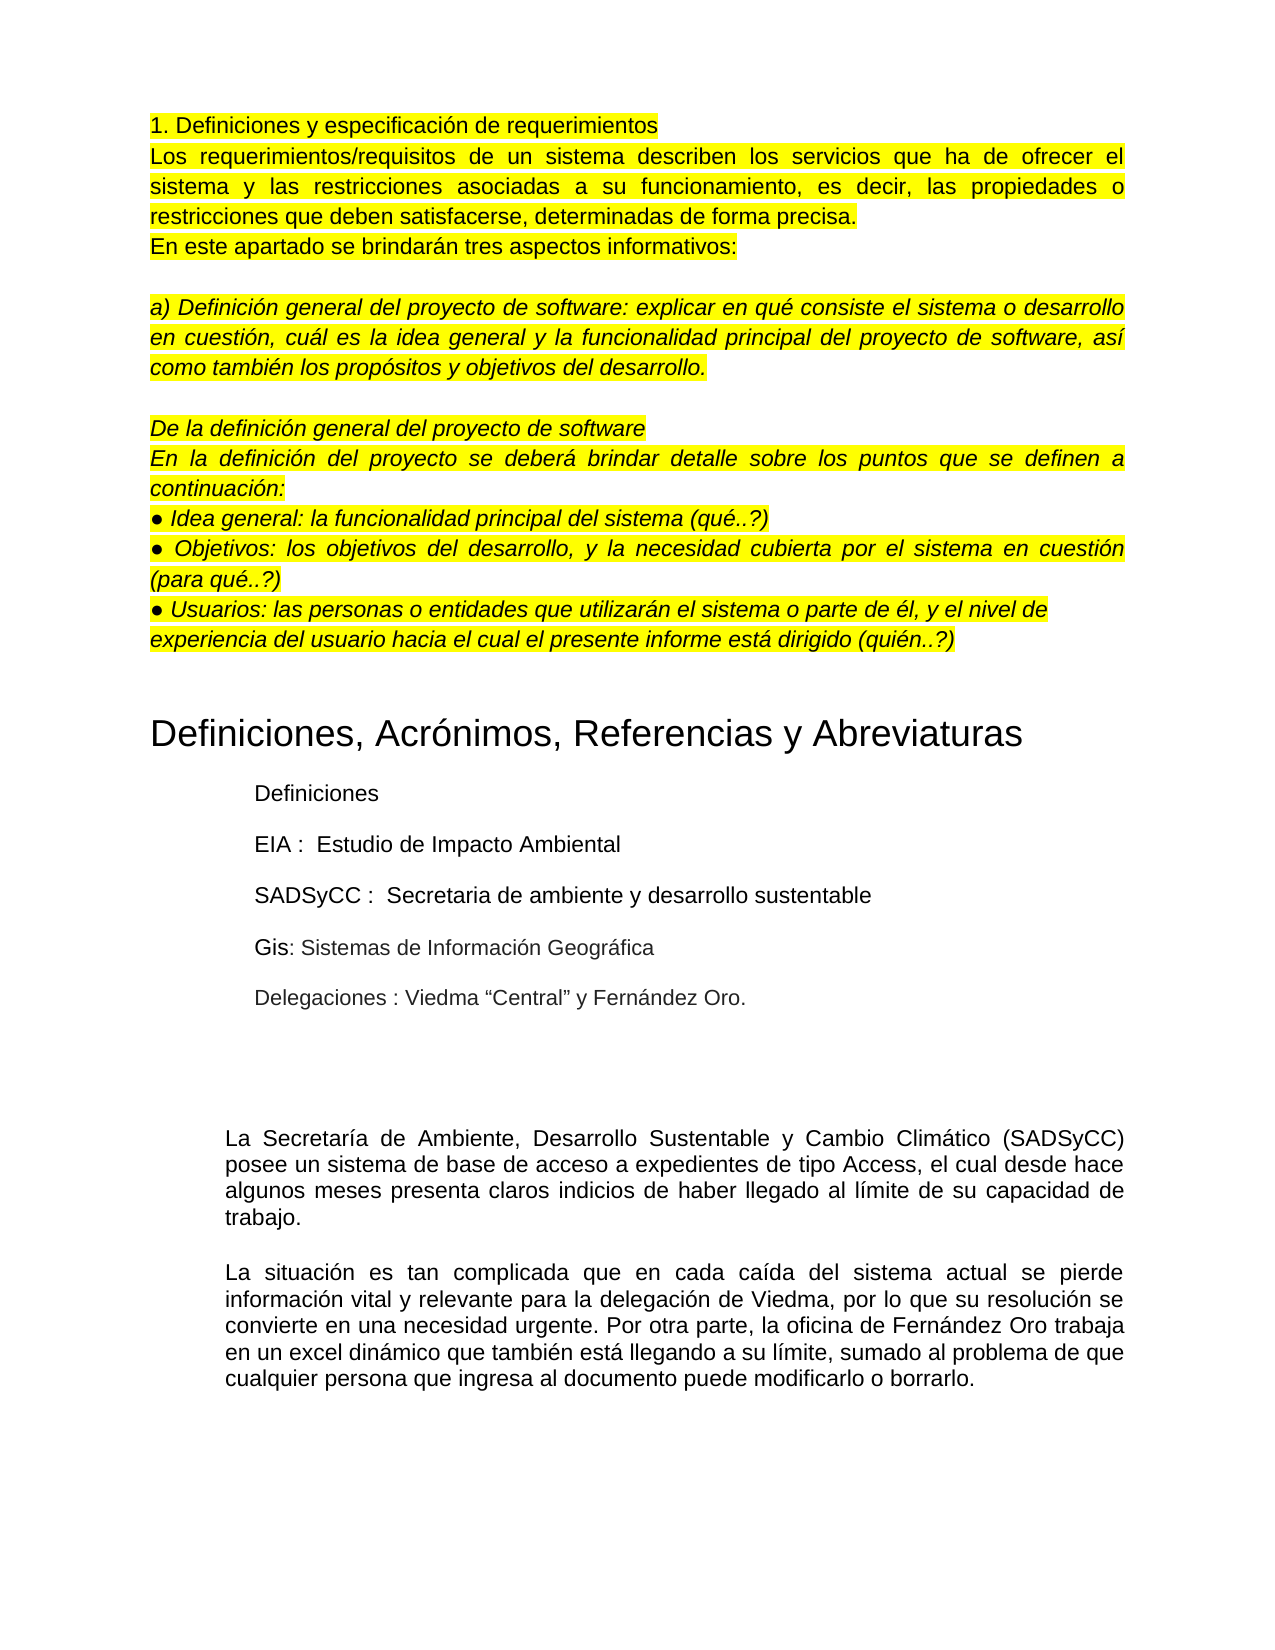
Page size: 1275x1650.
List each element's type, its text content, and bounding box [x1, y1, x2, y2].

text ● Idea general: la funcionalidad principal del sistema (qué..?) [150, 505, 1125, 532]
text experiencia del usuario hacia el cual el presente informe está dirigido (quién..?) [150, 626, 1125, 652]
text La situación es tan complicada que en cada caída del sistema actual se pierde información vital y relevante para la delegación de Viedma, por lo que su resolución se convierte en una necesidad urgente. Por otra parte, la oficina de Fernández Oro trabaja en un excel dinámico que también está llegando a su límite, sumado al problema de que cualquier persona que ingresa al documento puede modificarlo o borrarlo. [225, 1259, 1125, 1391]
text Los requerimientos/requisitos de un sistema describen los servicios que ha de ofrecer el sistema y las restricciones asociadas a su funcionamiento, es decir, las propiedades o restricciones que deben satisfacerse, determinadas de forma precisa. [150, 143, 1125, 229]
text De la definición general del proyecto de software [150, 414, 1125, 441]
text En la definición del proyecto se deberá brindar detalle sobre los puntos que se definen a continuación: [150, 445, 1125, 501]
text Gis: Sistemas de Información Geográfica [254, 934, 1125, 960]
text ● Usuarios: las personas o entidades que utilizarán el sistema o parte de él, y el nivel de [150, 596, 1125, 622]
text SADSyCC : Secretaria de ambiente y desarrollo sustentable [254, 882, 1125, 909]
text ● Objetivos: los objetivos del desarrollo, y la necesidad cubierta por el sistema en cuestión (para qué..?) [150, 535, 1125, 592]
text 1. Definiciones y especificación de requerimientos [150, 112, 1125, 139]
text a) Definición general del proyecto de software: explicar en qué consiste el sistema o desarrollo en cuestión, cuál es la idea general y la funcionalidad principal del proyecto de software, así como también los propósitos y objetivos del desarrollo. [150, 294, 1125, 381]
text La Secretaría de Ambiente, Desarrollo Sustentable y Cambio Climático (SADSyCC) posee un sistema de base de acceso a expedientes de tipo Access, el cual desde hace algunos meses presenta claros indicios de haber llegado al límite de su capacidad de trabajo. [225, 1125, 1125, 1230]
text Definiciones, Acrónimos, Referencias y Abreviaturas [150, 711, 1125, 754]
text Definiciones [254, 779, 1125, 806]
text Delegaciones : Viedma “Central” y Fernández Oro. [254, 985, 1125, 1010]
text EIA : Estudio de Impacto Ambiental [254, 831, 1125, 857]
text En este apartado se brindarán tres aspectos informativos: [150, 233, 1125, 260]
